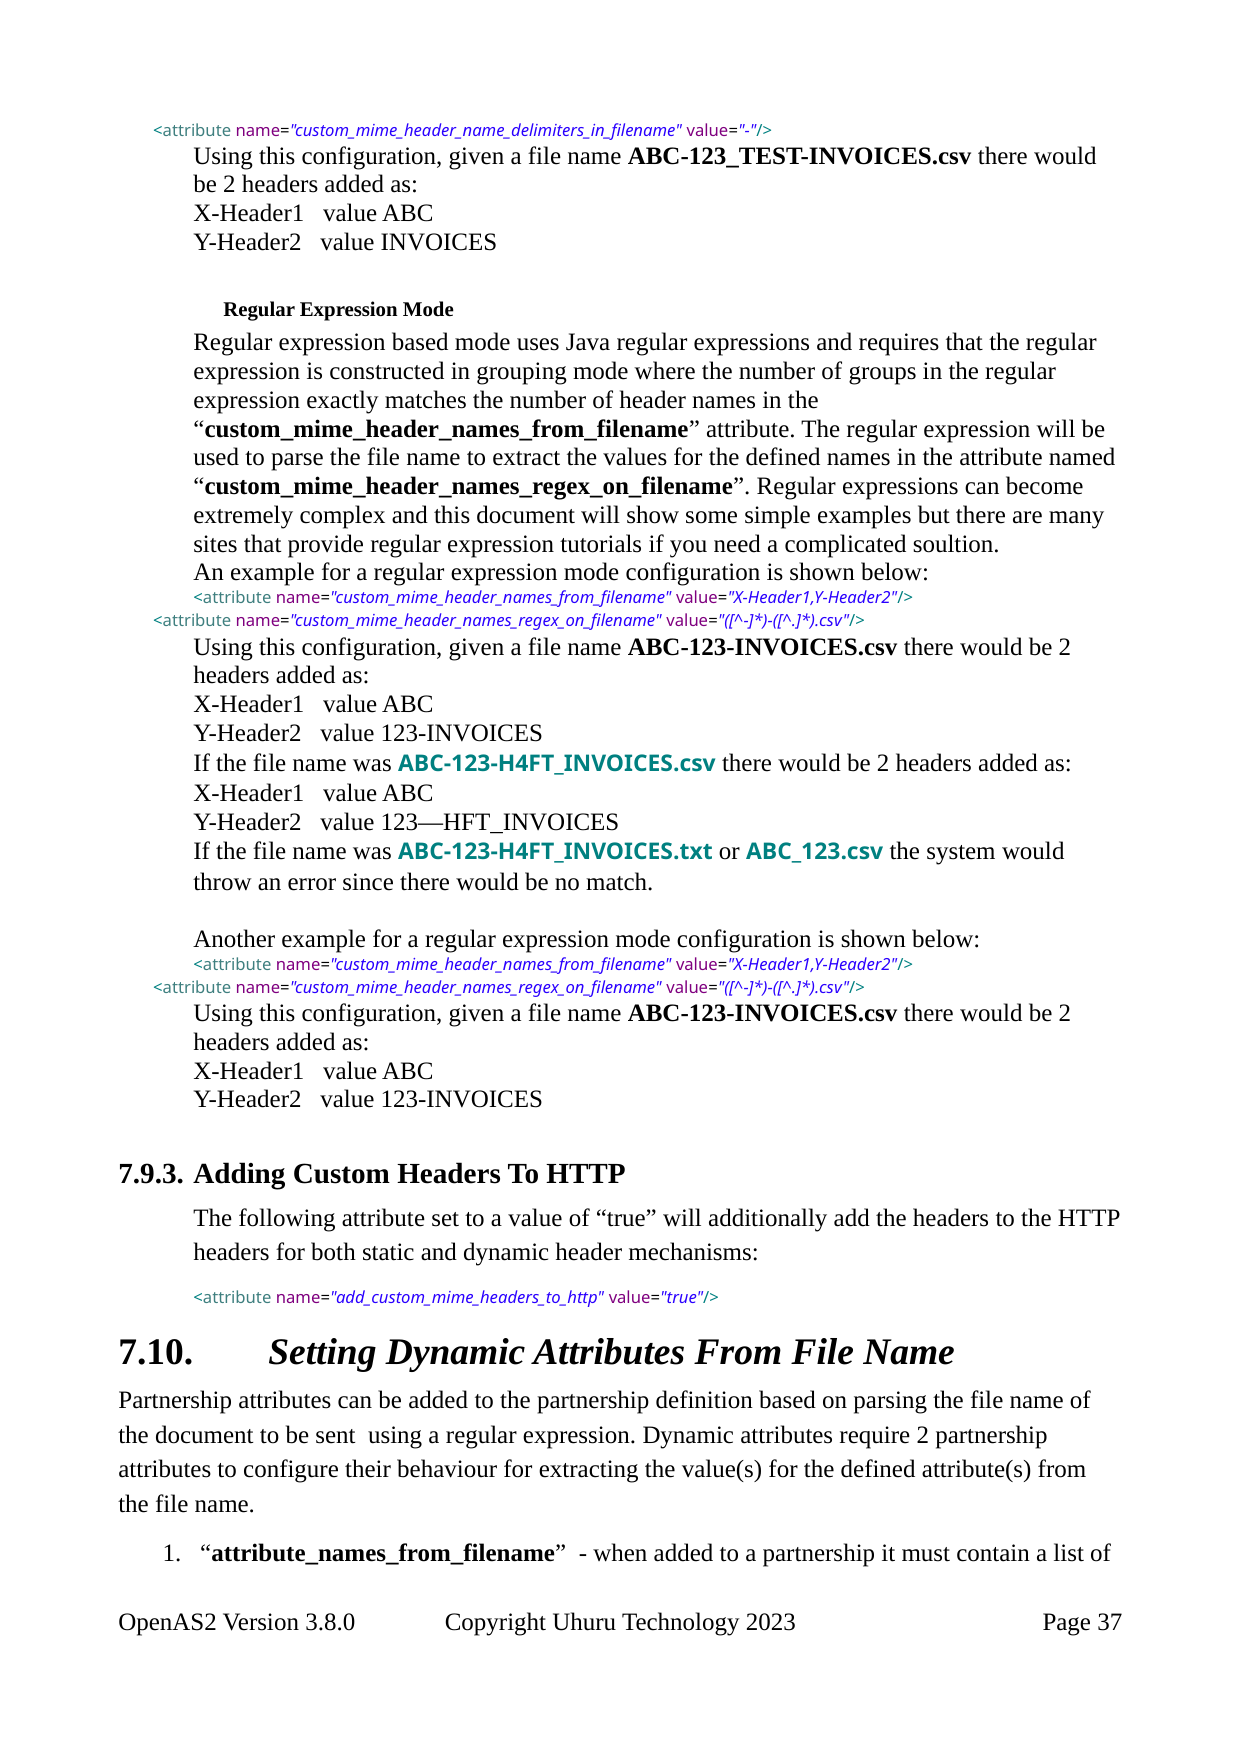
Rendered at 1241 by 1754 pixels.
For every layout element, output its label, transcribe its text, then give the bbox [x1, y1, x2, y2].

text Partnership attributes can be added to the partnership definition based on parsing the file name of the document to be sent using a regular expression. Dynamic attributes require 2 partnership attributes to configure their behaviour for extracting the value(s) for the defined attribute(s) from the file name. [118, 1385, 1122, 1517]
text <attribute name="custom_mime_header_names_regex_on_filename" value="([^-]*)-([^.]*).csv"/> [118, 609, 1122, 632]
text Using this configuration, given a file name ABC-123-INVOICES.csv there would be 2 headers added as: X-Header1 value ABC Y-Header2 value 123-INVOICES [193, 632, 1122, 747]
subtitle Setting Dynamic Attributes From File Name [118, 1330, 1122, 1373]
text <attribute name="custom_mime_header_names_regex_on_filename" value="([^-]*)-([^.]*).csv"/> [118, 976, 1122, 998]
text <attribute name="custom_mime_header_name_delimiters_in_filename" value="-"/> [118, 118, 1122, 141]
subtitle Adding Custom Headers To HTTP [118, 1157, 1122, 1190]
text Another example for a regular expression mode configuration is shown below: [193, 924, 1122, 953]
text Regular expression based mode uses Java regular expressions and requires that the regular expression is constructed in grouping mode where the number of groups in the regular expression exactly matches the number of header names in the “custom_mime_header_names_from_filename” attribute. The regular expression will be used to parse the file name to extract the values for the defined names in the attribute named “custom_mime_header_names_regex_on_filename”. Regular expressions can become extremely complex and this document will show some simple examples but there are many sites that provide regular expression tutorials if you need a complicated soultion. [193, 327, 1122, 557]
text Using this configuration, given a file name ABC-123-INVOICES.csv there would be 2 headers added as: X-Header1 value ABC Y-Header2 value 123-INVOICES [193, 998, 1122, 1113]
text If the file name was ABC-123-H4FT_INVOICES.csv there would be 2 headers added as: X-Header1 value ABC Y-Header2 value 123—HFT_INVOICES [193, 747, 1122, 835]
text Using this configuration, given a file name ABC-123_TEST-INVOICES.csv there would be 2 headers added as: X-Header1 value ABC Y-Header2 value INVOICES [193, 141, 1122, 256]
text <attribute name="custom_mime_header_names_from_filename" value="X-Header1,Y-Header2"/> [193, 953, 1122, 976]
list “attribute_names_from_filename” - when added to a partnership it must contain a list of [162, 1538, 1122, 1567]
subtitle Regular Expression Mode [118, 297, 1122, 321]
text <attribute name="add_custom_mime_headers_to_http" value="true"/> [193, 1286, 1122, 1309]
text If the file name was ABC-123-H4FT_INVOICES.txt or ABC_123.csv the system would throw an error since there would be no match. [193, 835, 1122, 895]
text An example for a regular expression mode configuration is shown below: [193, 557, 1122, 586]
text <attribute name="custom_mime_header_names_from_filename" value="X-Header1,Y-Header2"/> [193, 586, 1122, 609]
text The following attribute set to a value of “true” will additionally add the headers to the HTTP headers for both static and dynamic header mechanisms: [193, 1203, 1122, 1266]
